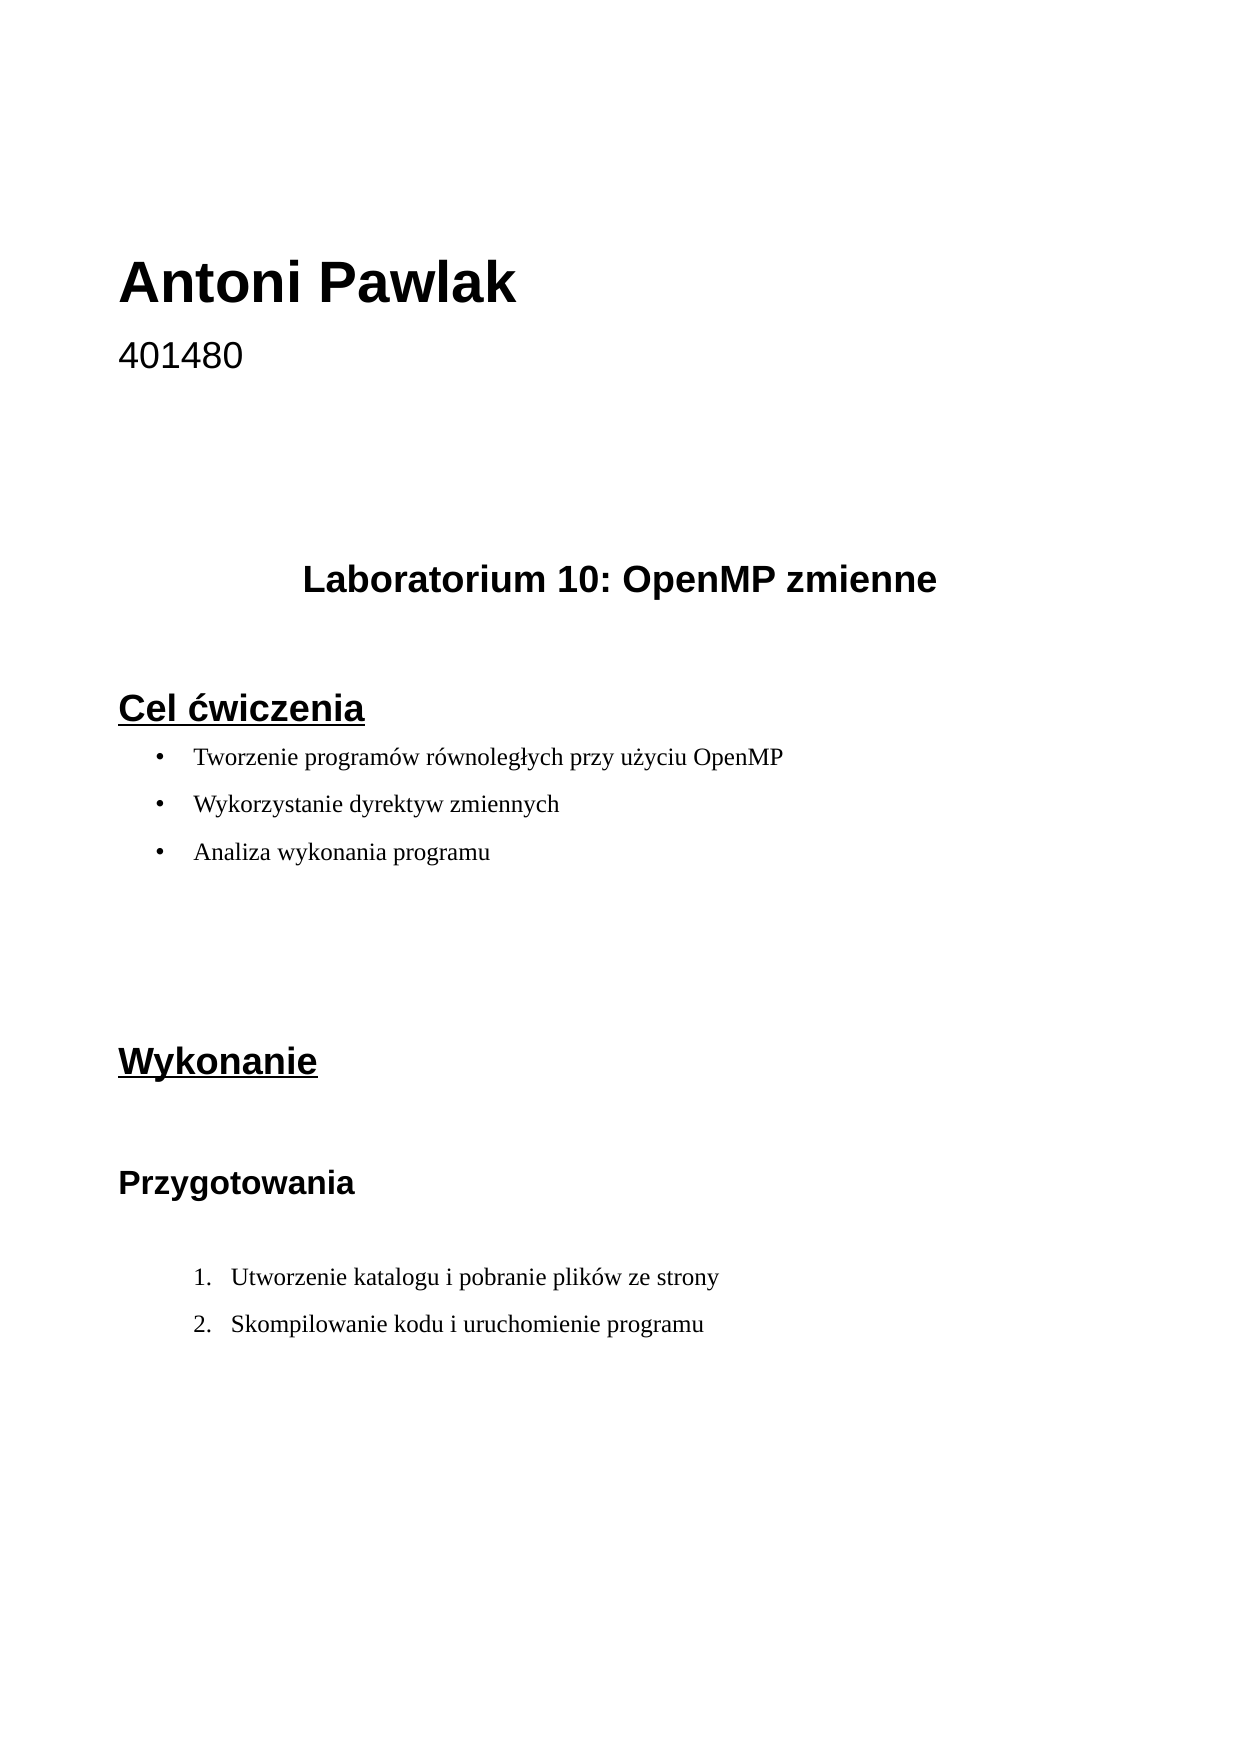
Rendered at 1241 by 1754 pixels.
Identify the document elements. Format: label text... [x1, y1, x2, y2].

title Antoni Pawlak [118, 248, 1122, 315]
list Tworzenie programów równoległych przy użyciu OpenMP [156, 742, 1122, 771]
subtitle 401480 [118, 333, 1122, 377]
list Analiza wykonania programu [156, 837, 1122, 866]
list Utworzenie katalogu i pobranie plików ze strony [193, 1262, 1122, 1291]
list Wykorzystanie dyrektyw zmiennych [156, 789, 1122, 818]
subtitle Cel ćwiczenia [118, 686, 1122, 729]
subtitle Przygotowania [118, 1163, 1122, 1202]
list Skompilowanie kodu i uruchomienie programu [193, 1309, 1122, 1338]
subtitle Laboratorium 10: OpenMP zmienne [118, 557, 1122, 601]
subtitle Wykonanie [118, 1038, 1122, 1082]
